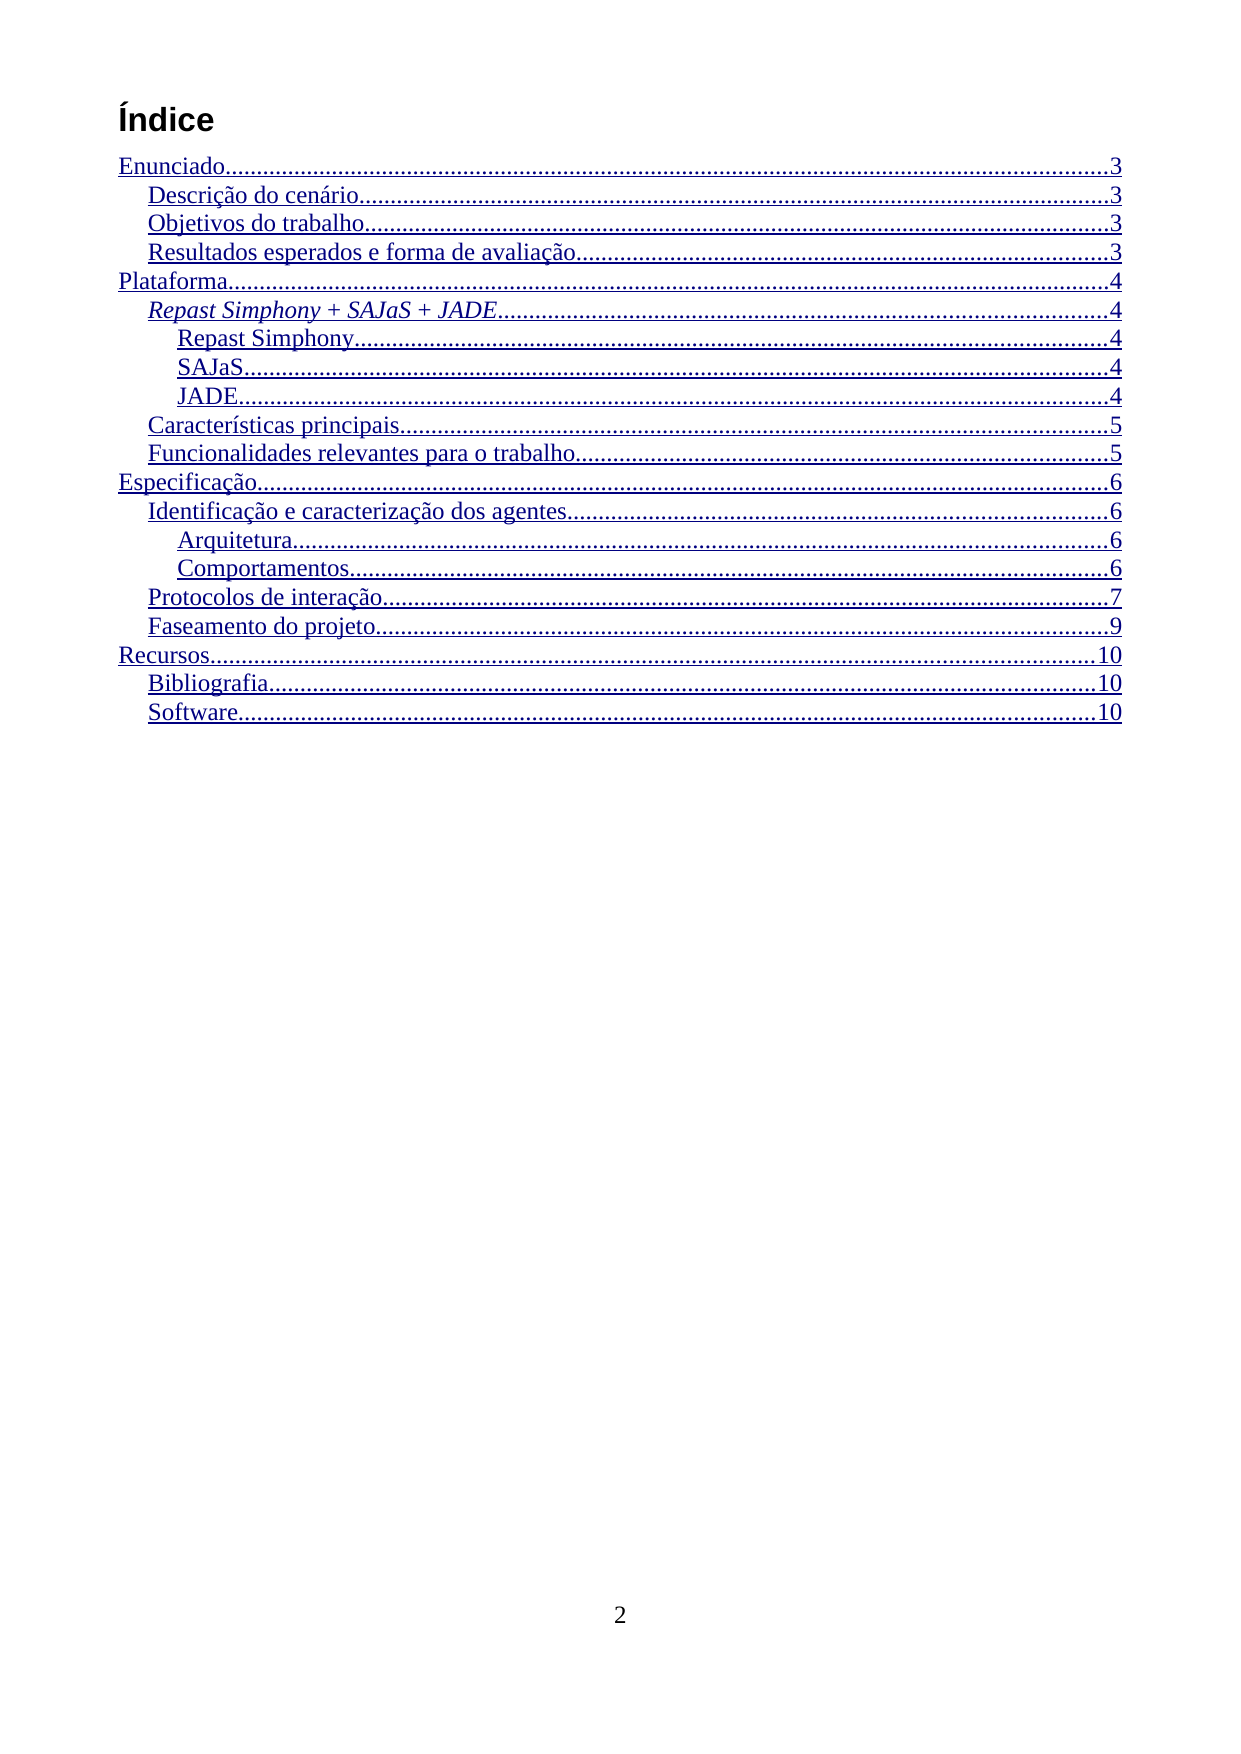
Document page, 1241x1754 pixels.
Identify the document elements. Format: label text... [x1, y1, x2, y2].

text Bibliografia 10 [148, 668, 1122, 693]
text Objetivos do trabalho 3 [148, 208, 1122, 233]
text Descrição do cenário 3 [148, 180, 1122, 205]
text Funcionalidades relevantes para o trabalho 5 [148, 438, 1122, 463]
text Comportamentos 6 [177, 553, 1122, 578]
text Software 10 [148, 697, 1122, 722]
text Enunciado 3 [118, 151, 1122, 176]
text Identificação e caracterização dos agentes 6 [148, 496, 1122, 521]
text SAJaS 4 [177, 352, 1122, 377]
text Plataforma 4 [118, 266, 1122, 291]
text JADE 4 [177, 381, 1122, 406]
text Especificação 6 [118, 467, 1122, 492]
text Características principais 5 [148, 410, 1122, 435]
text Repast Simphony 4 [177, 323, 1122, 348]
text Faseamento do projeto 9 [148, 611, 1122, 636]
text Resultados esperados e forma de avaliação 3 [148, 237, 1122, 262]
text Recursos 10 [118, 640, 1122, 665]
text Repast Simphony + SAJaS + JADE 4 [148, 295, 1122, 320]
text Arquitetura 6 [177, 525, 1122, 550]
text Protocolos de interação 7 [148, 582, 1122, 607]
subtitle Índice [118, 100, 1122, 138]
